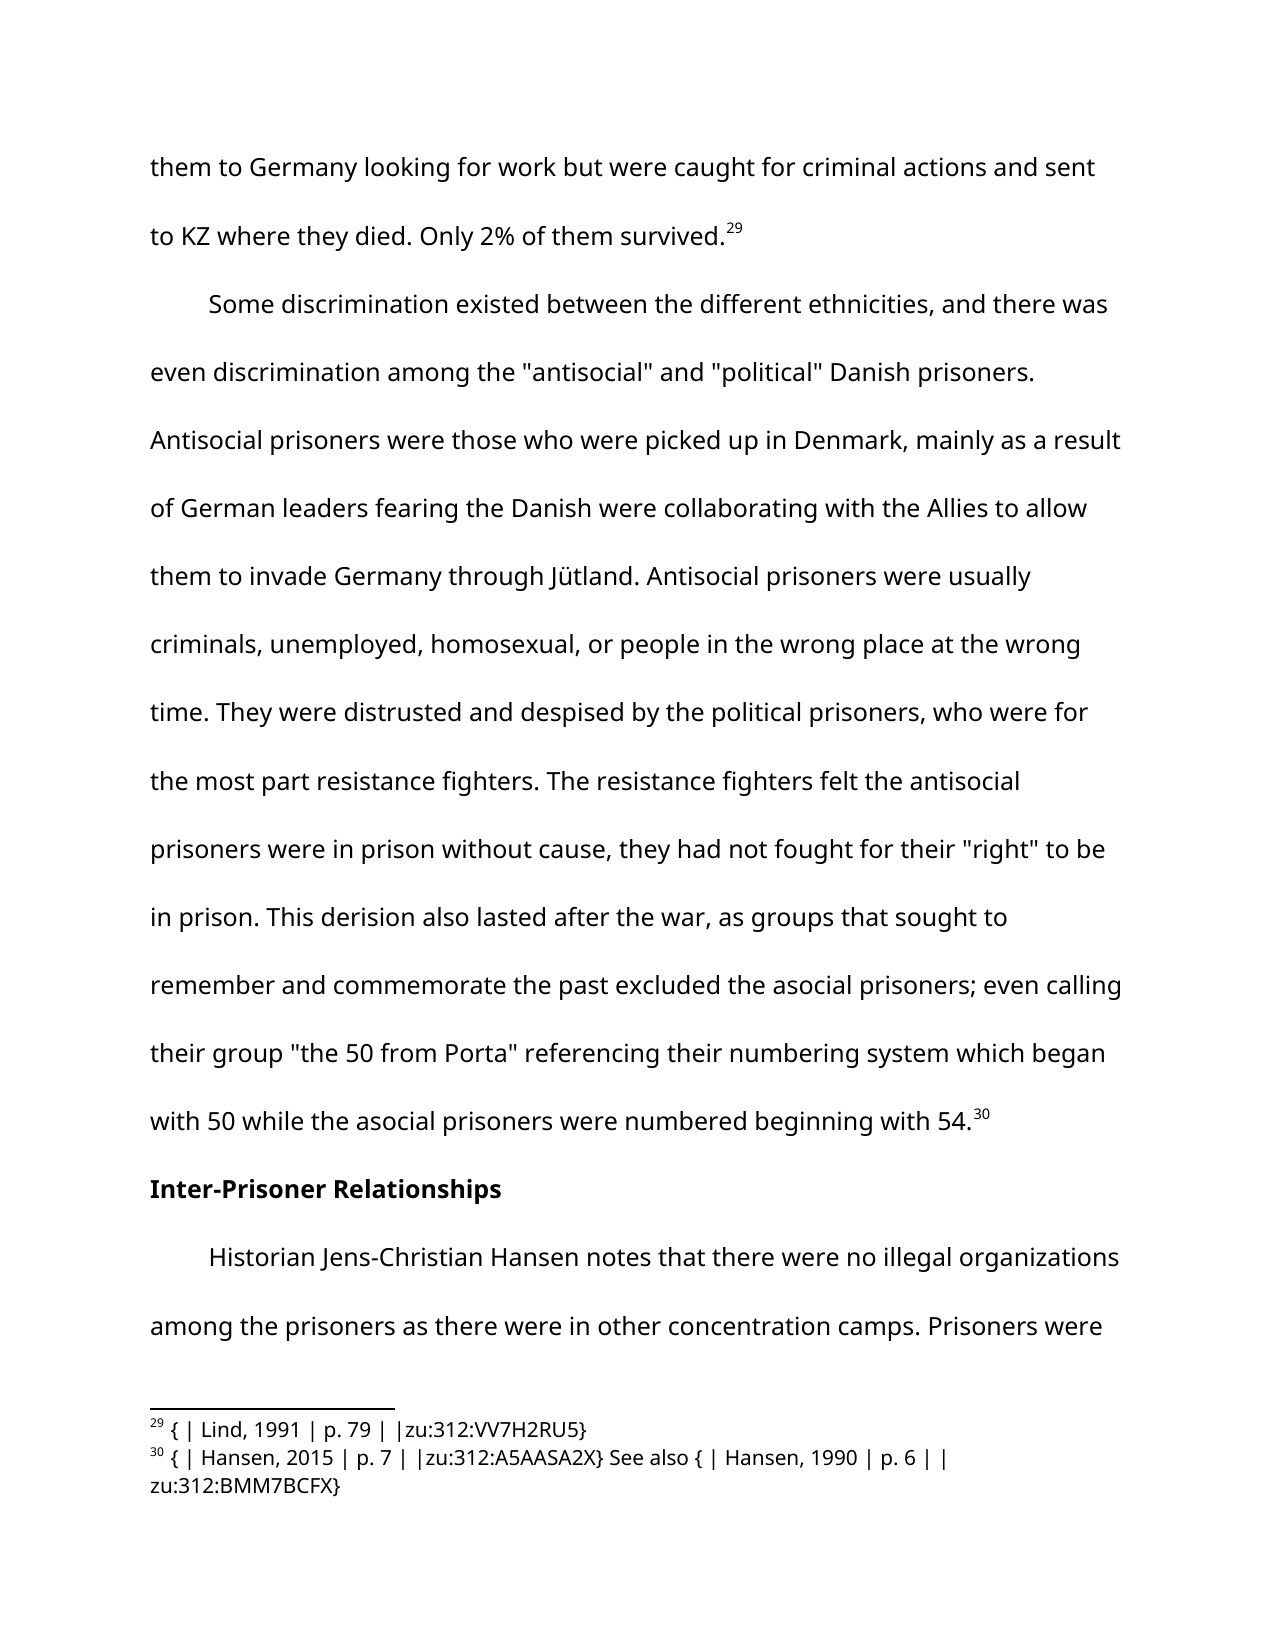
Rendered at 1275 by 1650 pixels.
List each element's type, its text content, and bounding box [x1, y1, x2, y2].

text Some discrimination existed between the different ethnicities, and there was even discrimination among the "antisocial" and "political" Danish prisoners. Antisocial prisoners were those who were picked up in Denmark, mainly as a result of German leaders fearing the Danish were collaborating with the Allies to allow them to invade Germany through Jütland. Antisocial prisoners were usually criminals, unemployed, homosexual, or people in the wrong place at the wrong time. They were distrusted and despised by the political prisoners, who were for the most part resistance fighters. The resistance fighters felt the antisocial prisoners were in prison without cause, they had not fought for their "right" to be in prison. This derision also lasted after the war, as groups that sought to remember and commemorate the past excluded the asocial prisoners; even calling their group "the 50 from Porta" referencing their numbering system which began with 50 while the asocial prisoners were numbered beginning with 54. [150, 286, 1125, 1138]
text { | Lind, 1991 | p. 79 | |zu:312:VV7H2RU5} [150, 1415, 1125, 1443]
text them to Germany looking for work but were caught for criminal actions and sent to KZ where they died. Only 2% of them survived. [150, 150, 1125, 252]
text { | Hansen, 2015 | p. 7 | |zu:312:A5AASA2X} See also { | Hansen, 1990 | p. 6 | |zu:312:BMM7BCFX} [150, 1443, 1125, 1500]
text Historian Jens-Christian Hansen notes that there were no illegal organizations among the prisoners as there were in other concentration camps. Prisoners were [150, 1240, 1125, 1342]
text Inter-Prisoner Relationships [150, 1172, 1125, 1206]
